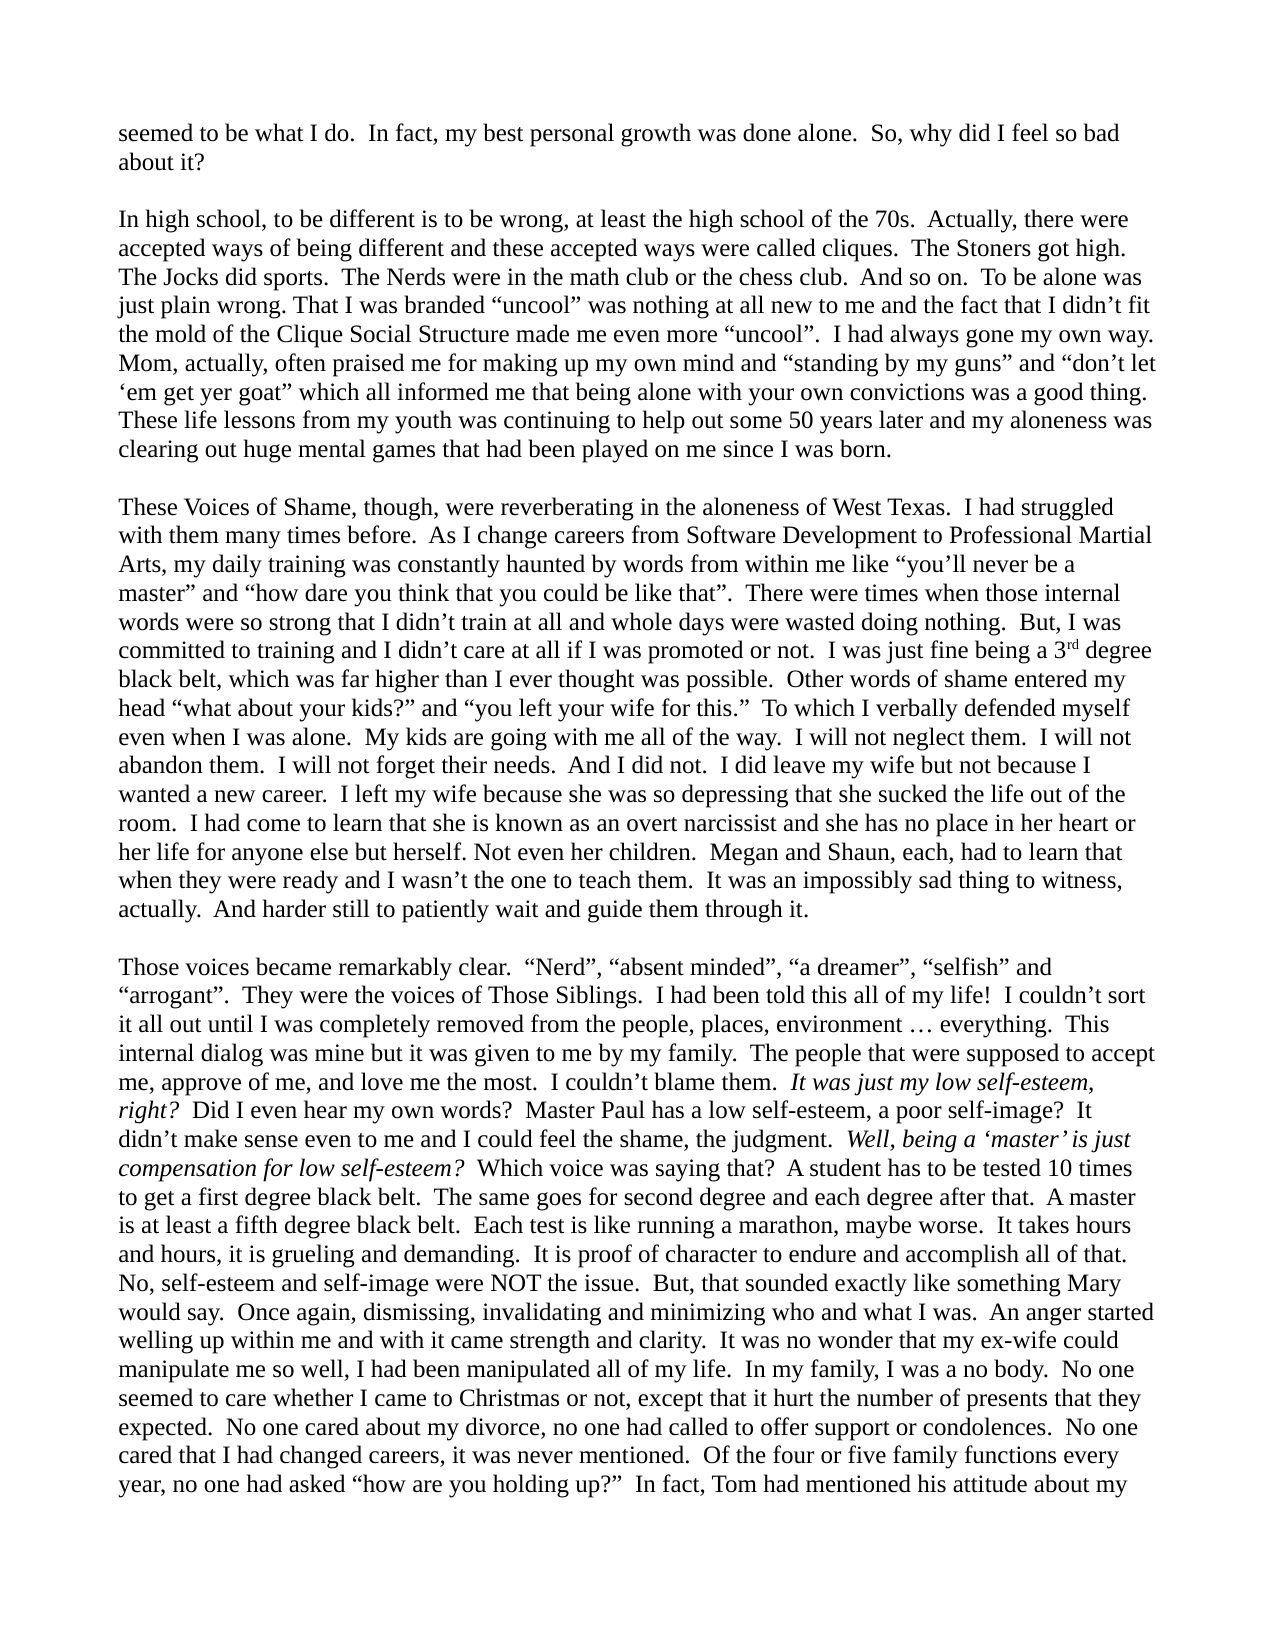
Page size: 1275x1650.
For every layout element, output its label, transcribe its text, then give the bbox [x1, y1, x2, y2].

text Those voices became remarkably clear. “Nerd”, “absent minded”, “a dreamer”, “selfish” and “arrogant”. They were the voices of Those Siblings. I had been told this all of my life! I couldn’t sort it all out until I was completely removed from the people, places, environment … everything. This internal dialog was mine but it was given to me by my family. The people that were supposed to accept me, approve of me, and love me the most. I couldn’t blame them. It was just my low self-esteem, right? Did I even hear my own words? Master Paul has a low self-esteem, a poor self-image? It didn’t make sense even to me and I could feel the shame, the judgment. Well, being a ‘master’ is just compensation for low self-esteem? Which voice was saying that? A student has to be tested 10 times to get a first degree black belt. The same goes for second degree and each degree after that. A master is at least a fifth degree black belt. Each test is like running a marathon, maybe worse. It takes hours and hours, it is grueling and demanding. It is proof of character to endure and accomplish all of that. No, self-esteem and self-image were NOT the issue. But, that sounded exactly like something Mary would say. Once again, dismissing, invalidating and minimizing who and what I was. An anger started welling up within me and with it came strength and clarity. It was no wonder that my ex-wife could manipulate me so well, I had been manipulated all of my life. In my family, I was a no body. No one seemed to care whether I came to Christmas or not, except that it hurt the number of presents that they expected. No one cared about my divorce, no one had called to offer support or condolences. No one cared that I had changed careers, it was never mentioned. Of the four or five family functions every year, no one had asked “how are you holding up?” In fact, Tom had mentioned his attitude about my [118, 952, 1157, 1498]
text These Voices of Shame, though, were reverberating in the aloneness of West Texas. I had struggled with them many times before. As I change careers from Software Development to Professional Martial Arts, my daily training was constantly haunted by words from within me like “you’ll never be a master” and “how dare you think that you could be like that”. There were times when those internal words were so strong that I didn’t train at all and whole days were wasted doing nothing. But, I was committed to training and I didn’t care at all if I was promoted or not. I was just fine being a 3rd degree black belt, which was far higher than I ever thought was possible. Other words of shame entered my head “what about your kids?” and “you left your wife for this.” To which I verbally defended myself even when I was alone. My kids are going with me all of the way. I will not neglect them. I will not abandon them. I will not forget their needs. And I did not. I did leave my wife but not because I wanted a new career. I left my wife because she was so depressing that she sucked the life out of the room. I had come to learn that she is known as an overt narcissist and she has no place in her heart or her life for anyone else but herself. Not even her children. Megan and Shaun, each, had to learn that when they were ready and I wasn’t the one to teach them. It was an impossibly sad thing to witness, actually. And harder still to patiently wait and guide them through it. [118, 492, 1157, 923]
text In high school, to be different is to be wrong, at least the high school of the 70s. Actually, there were accepted ways of being different and these accepted ways were called cliques. The Stoners got high. The Jocks did sports. The Nerds were in the math club or the chess club. And so on. To be alone was just plain wrong. That I was branded “uncool” was nothing at all new to me and the fact that I didn’t fit the mold of the Clique Social Structure made me even more “uncool”. I had always gone my own way. Mom, actually, often praised me for making up my own mind and “standing by my guns” and “don’t let ‘em get yer goat” which all informed me that being alone with your own convictions was a good thing. These life lessons from my youth was continuing to help out some 50 years later and my aloneness was clearing out huge mental games that had been played on me since I was born. [118, 204, 1157, 463]
text seemed to be what I do. In fact, my best personal growth was done alone. So, why did I feel so bad about it? [118, 118, 1157, 176]
